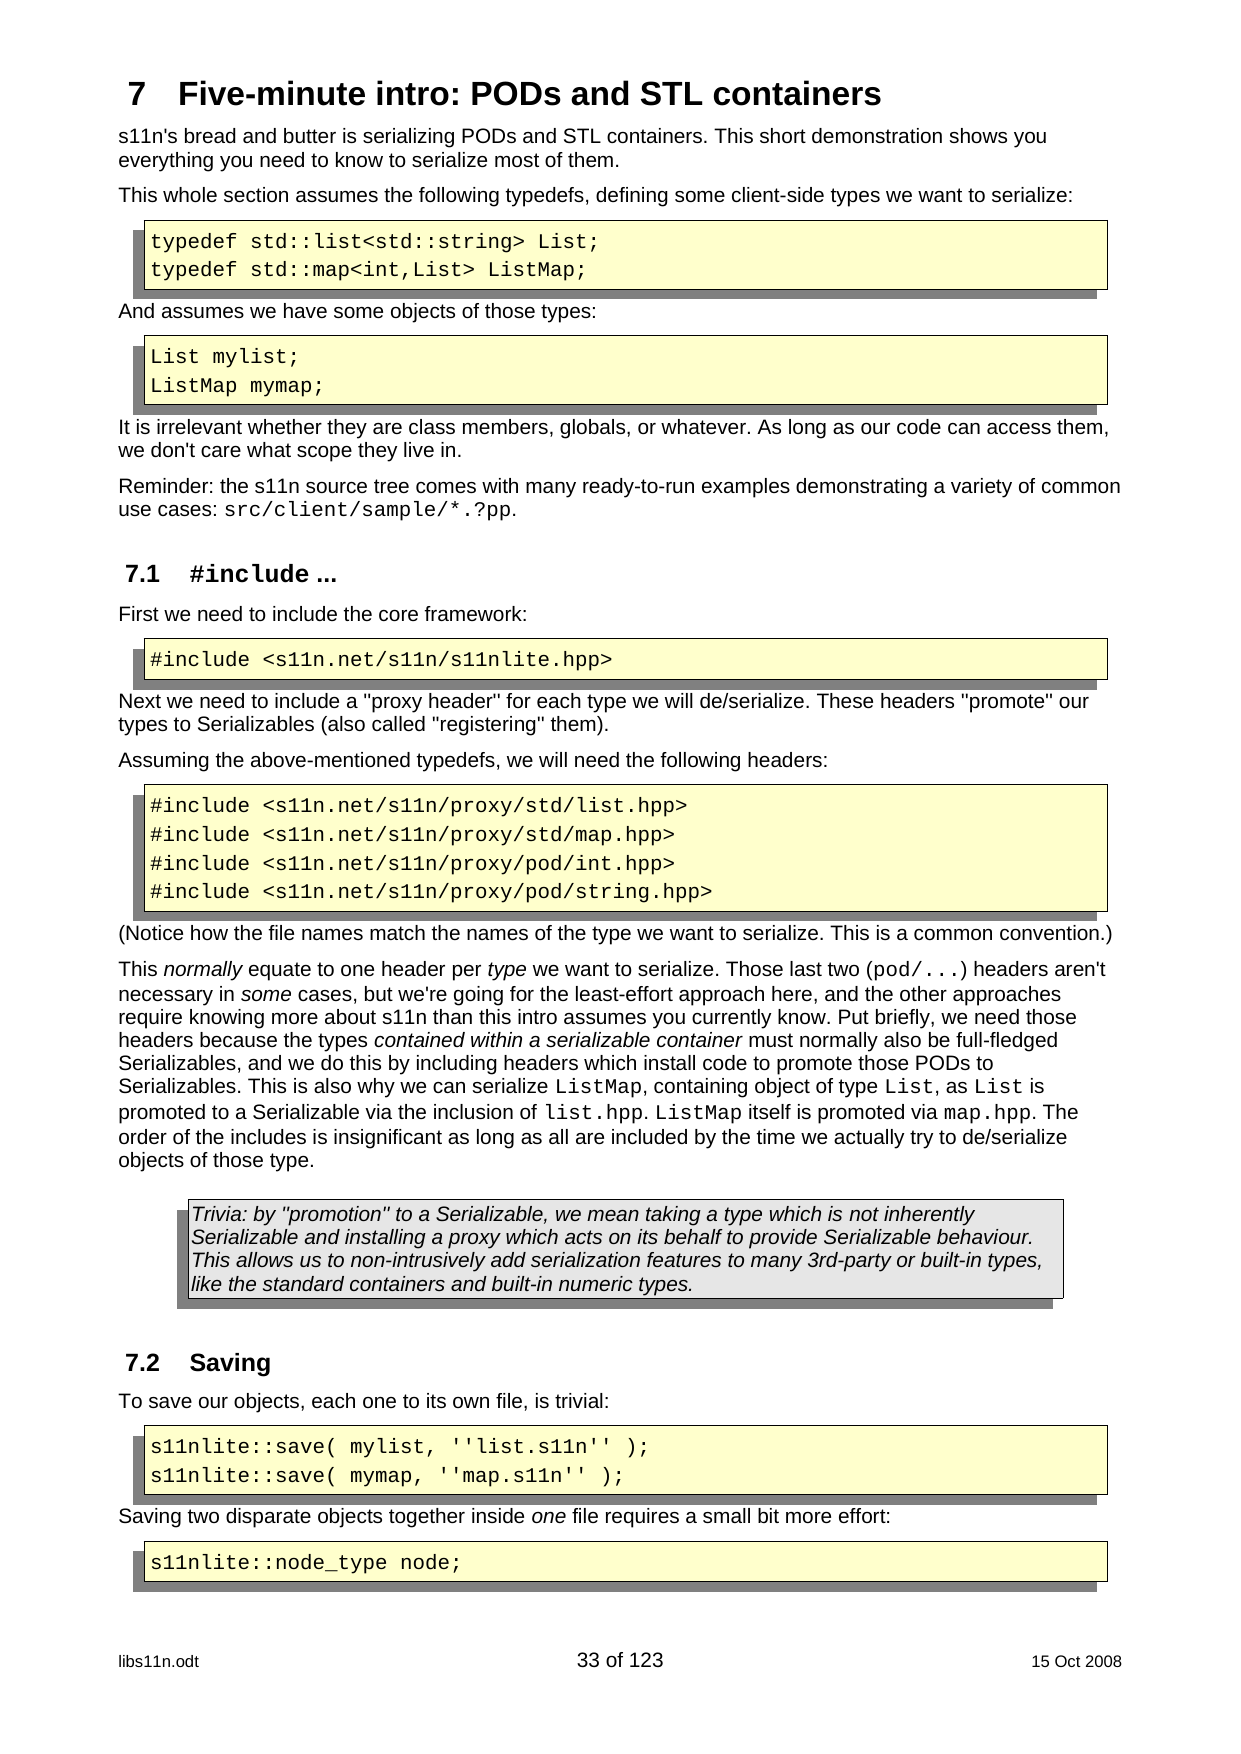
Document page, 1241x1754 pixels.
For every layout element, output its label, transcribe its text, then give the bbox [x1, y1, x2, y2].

text This whole section assumes the following typedefs, defining some client-side types we want to serialize: [118, 184, 1122, 207]
text typedef std::list<std::string> List; [145, 221, 1107, 248]
text typedef std::map<int,List> ListMap; [145, 248, 1107, 289]
text s11nlite::save( mymap, ''map.s11n'' ); [145, 1454, 1107, 1494]
text Reminder: the s11n source tree comes with many ready-to-run examples demonstrating a variety of common use cases: src/client/sample/*.?pp. [118, 474, 1122, 522]
text #include <s11n.net/s11n/proxy/pod/int.hpp> [145, 841, 1107, 870]
text And assumes we have some objects of those types: [118, 299, 1122, 323]
text s11nlite::save( mylist, ''list.s11n'' ); [145, 1426, 1107, 1454]
text ListMap mymap; [145, 364, 1107, 404]
text Assuming the above-mentioned typedefs, we will need the following headers: [118, 749, 1122, 772]
text #include <s11n.net/s11n/proxy/std/map.hpp> [145, 813, 1107, 841]
text First we need to include the core framework: [118, 603, 1122, 626]
text To save our objects, each one to its own file, is trivial: [118, 1389, 1122, 1413]
text List mylist; [145, 336, 1107, 364]
text Next we need to include a ''proxy header'' for each type we will de/serialize. These headers ''promote'' our types to Serializables (also called ''registering'' them). [118, 690, 1122, 736]
text It is irrelevant whether they are class members, globals, or whatever. As long as our code can access them, we don't care what scope they live in. [118, 415, 1122, 462]
subtitle #include ... [118, 560, 1122, 590]
text (Notice how the file names match the names of the type we want to serialize. This is a common convention.) [118, 921, 1122, 944]
text Trivia: by ''promotion'' to a Serializable, we mean taking a type which is not inherently Serializable and installing a proxy which acts on its behalf to provide Serializable behaviour. This allows us to non-intrusively add serialization features to many 3rd-party or built-in types, like the standard containers and built-in numeric types. [189, 1200, 1063, 1298]
subtitle Saving [118, 1349, 1122, 1377]
text #include <s11n.net/s11n/proxy/std/list.hpp> [145, 785, 1107, 813]
text This normally equate to one header per type we want to serialize. Those last two (pod/...) headers aren't necessary in some cases, but we're going for the least-effort approach here, and the other approaches require knowing more about s11n than this intro assumes you currently know. Put briefly, we need those headers because the types contained within a serializable container must normally also be full-fledged Serializables, and we do this by including headers which install code to promote those PODs to Serializables. This is also why we can serialize ListMap, containing object of type List, as List is promoted to a Serializable via the inclusion of list.hpp. ListMap itself is promoted via map.hpp. The order of the includes is insignificant as long as all are included by the time we actually try to de/serialize objects of those type. [118, 957, 1122, 1172]
text #include <s11n.net/s11n/proxy/pod/string.hpp> [145, 870, 1107, 911]
text Saving two disparate objects together inside one file requires a small bit more effort: [118, 1505, 1122, 1528]
text #include <s11n.net/s11n/s11nlite.hpp> [145, 639, 1107, 679]
subtitle Five-minute intro: PODs and STL containers [118, 75, 1122, 112]
text s11n's bread and butter is serializing PODs and STL containers. This short demonstration shows you everything you need to know to serialize most of them. [118, 125, 1122, 171]
text s11nlite::node_type node; [145, 1542, 1107, 1581]
